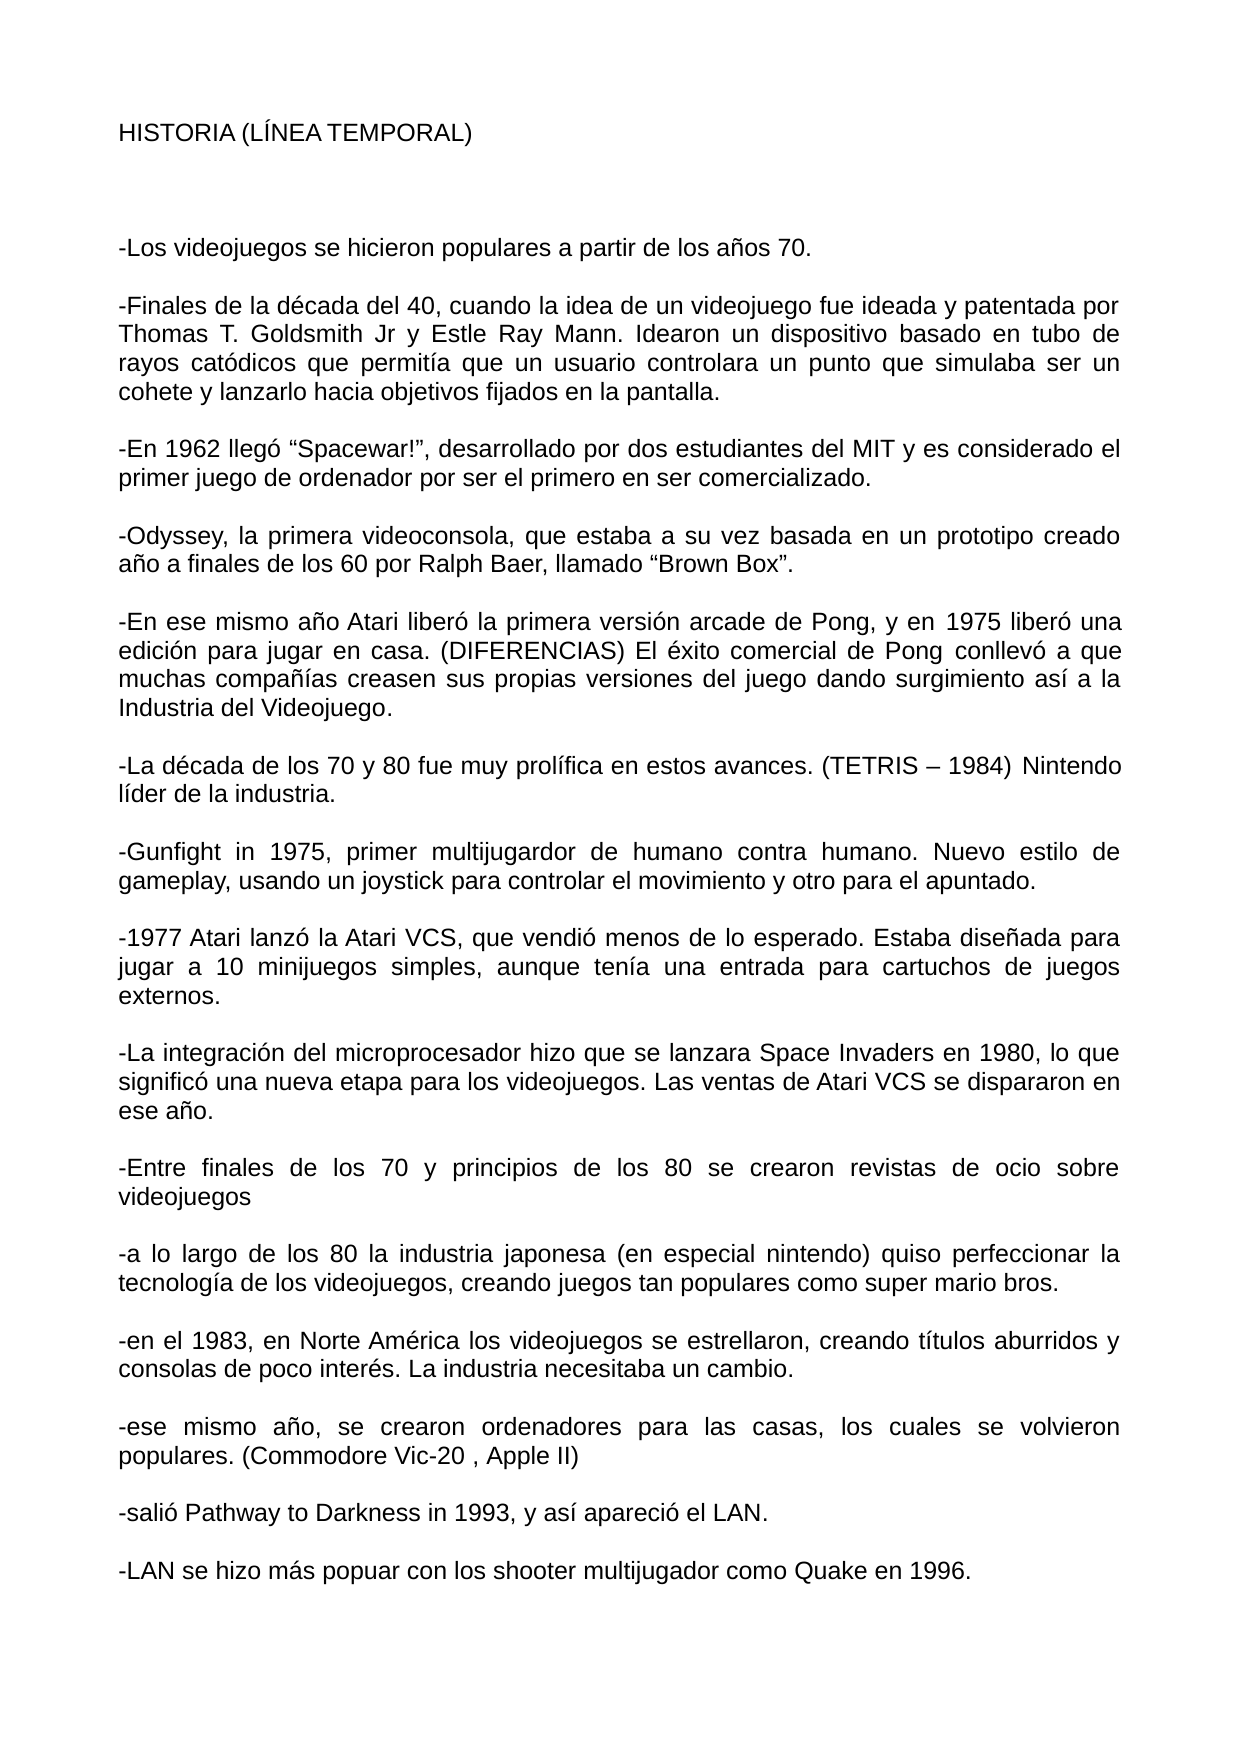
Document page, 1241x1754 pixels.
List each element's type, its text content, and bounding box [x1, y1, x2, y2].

text -ese mismo año, se crearon ordenadores para las casas, los cuales se volvieron populares. (Commodore Vic-20 , Apple II) [118, 1412, 1122, 1469]
text -Entre finales de los 70 y principios de los 80 se crearon revistas de ocio sobre videojuegos [118, 1153, 1122, 1211]
text -1977 Atari lanzó la Atari VCS, que vendió menos de lo esperado. Estaba diseñada para jugar a 10 minijuegos simples, aunque tenía una entrada para cartuchos de juegos externos. [118, 923, 1122, 1009]
text -LAN se hizo más popuar con los shooter multijugador como Quake en 1996. [118, 1556, 1122, 1584]
text -En 1962 llegó “Spacewar!”, desarrollado por dos estudiantes del MIT y es considerado el primer juego de ordenador por ser el primero en ser comercializado. [118, 434, 1122, 492]
text -La década de los 70 y 80 fue muy prolífica en estos avances. (TETRIS – 1984) Nintendo líder de la industria. [118, 751, 1122, 808]
text -salió Pathway to Darkness in 1993, y así apareció el LAN. [118, 1498, 1122, 1527]
text -Odyssey, la primera videoconsola, que estaba a su vez basada en un prototipo creado año a finales de los 60 por Ralph Baer, llamado “Brown Box”. [118, 521, 1122, 578]
text -En ese mismo año Atari liberó la primera versión arcade de Pong, y en 1975 liberó una edición para jugar en casa. (DIFERENCIAS) El éxito comercial de Pong conllevó a que muchas compañías creasen sus propias versiones del juego dando surgimiento así a la Industria del Videojuego. [118, 607, 1122, 722]
text -Finales de la década del 40, cuando la idea de un videojuego fue ideada y patentada por Thomas T. Goldsmith Jr y Estle Ray Mann. Idearon un dispositivo basado en tubo de rayos catódicos que permitía que un usuario controlara un punto que simulaba ser un cohete y lanzarlo hacia objetivos fijados en la pantalla. [118, 291, 1122, 406]
text HISTORIA (LÍNEA TEMPORAL) [118, 118, 1122, 147]
text -Gunfight in 1975, primer multijugardor de humano contra humano. Nuevo estilo de gameplay, usando un joystick para controlar el movimiento y otro para el apuntado. [118, 837, 1122, 894]
text -a lo largo de los 80 la industria japonesa (en especial nintendo) quiso perfeccionar la tecnología de los videojuegos, creando juegos tan populares como super mario bros. [118, 1239, 1122, 1297]
text -en el 1983, en Norte América los videojuegos se estrellaron, creando títulos aburridos y consolas de poco interés. La industria necesitaba un cambio. [118, 1326, 1122, 1383]
text -Los videojuegos se hicieron populares a partir de los años 70. [118, 233, 1122, 262]
text -La integración del microprocesador hizo que se lanzara Space Invaders en 1980, lo que significó una nueva etapa para los videojuegos. Las ventas de Atari VCS se dispararon en ese año. [118, 1038, 1122, 1124]
